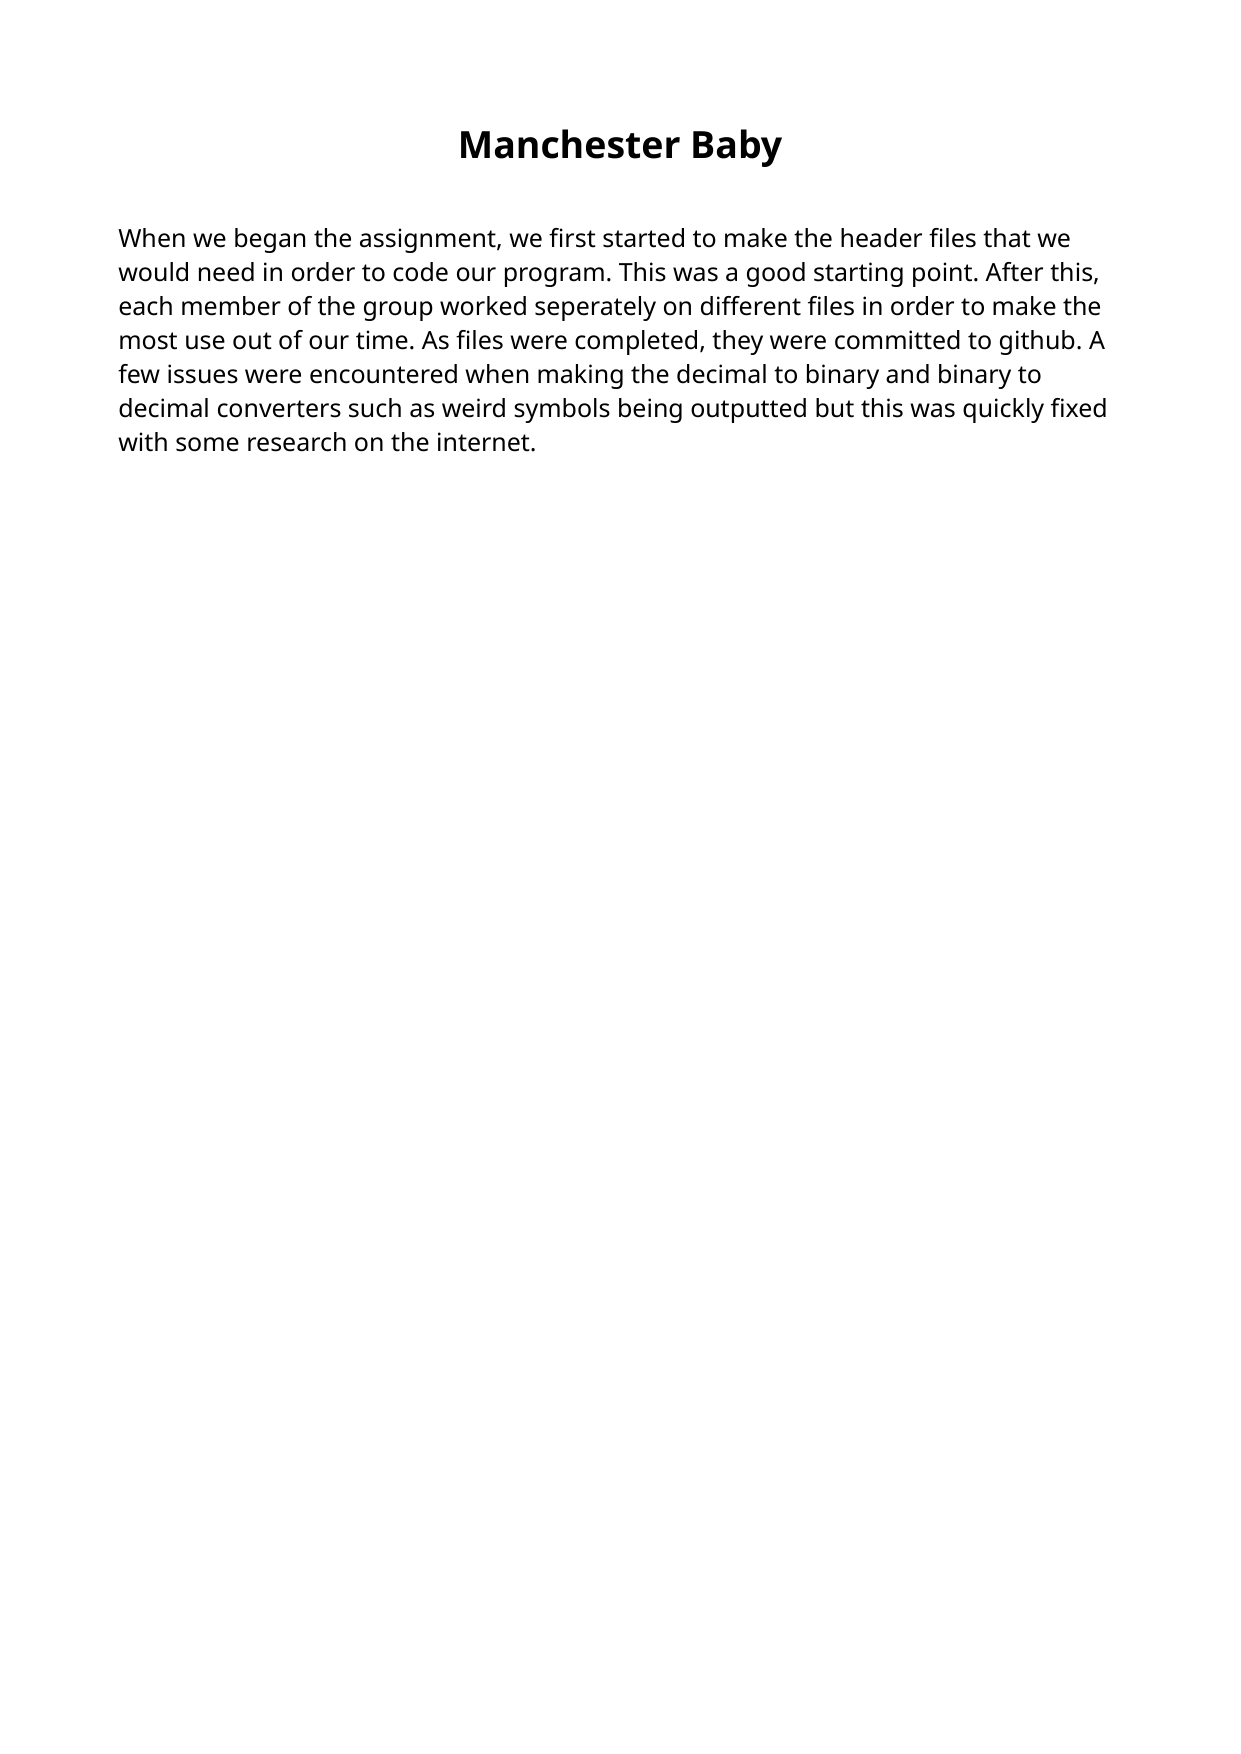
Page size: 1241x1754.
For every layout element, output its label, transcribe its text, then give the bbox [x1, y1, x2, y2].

text When we began the assignment, we first started to make the header files that we would need in order to code our program. This was a good starting point. After this, each member of the group worked seperately on different files in order to make the most use out of our time. As files were completed, they were committed to github. A few issues were encountered when making the decimal to binary and binary to decimal converters such as weird symbols being outputted but this was quickly fixed with some research on the internet. [118, 220, 1122, 459]
text Manchester Baby [118, 118, 1122, 169]
